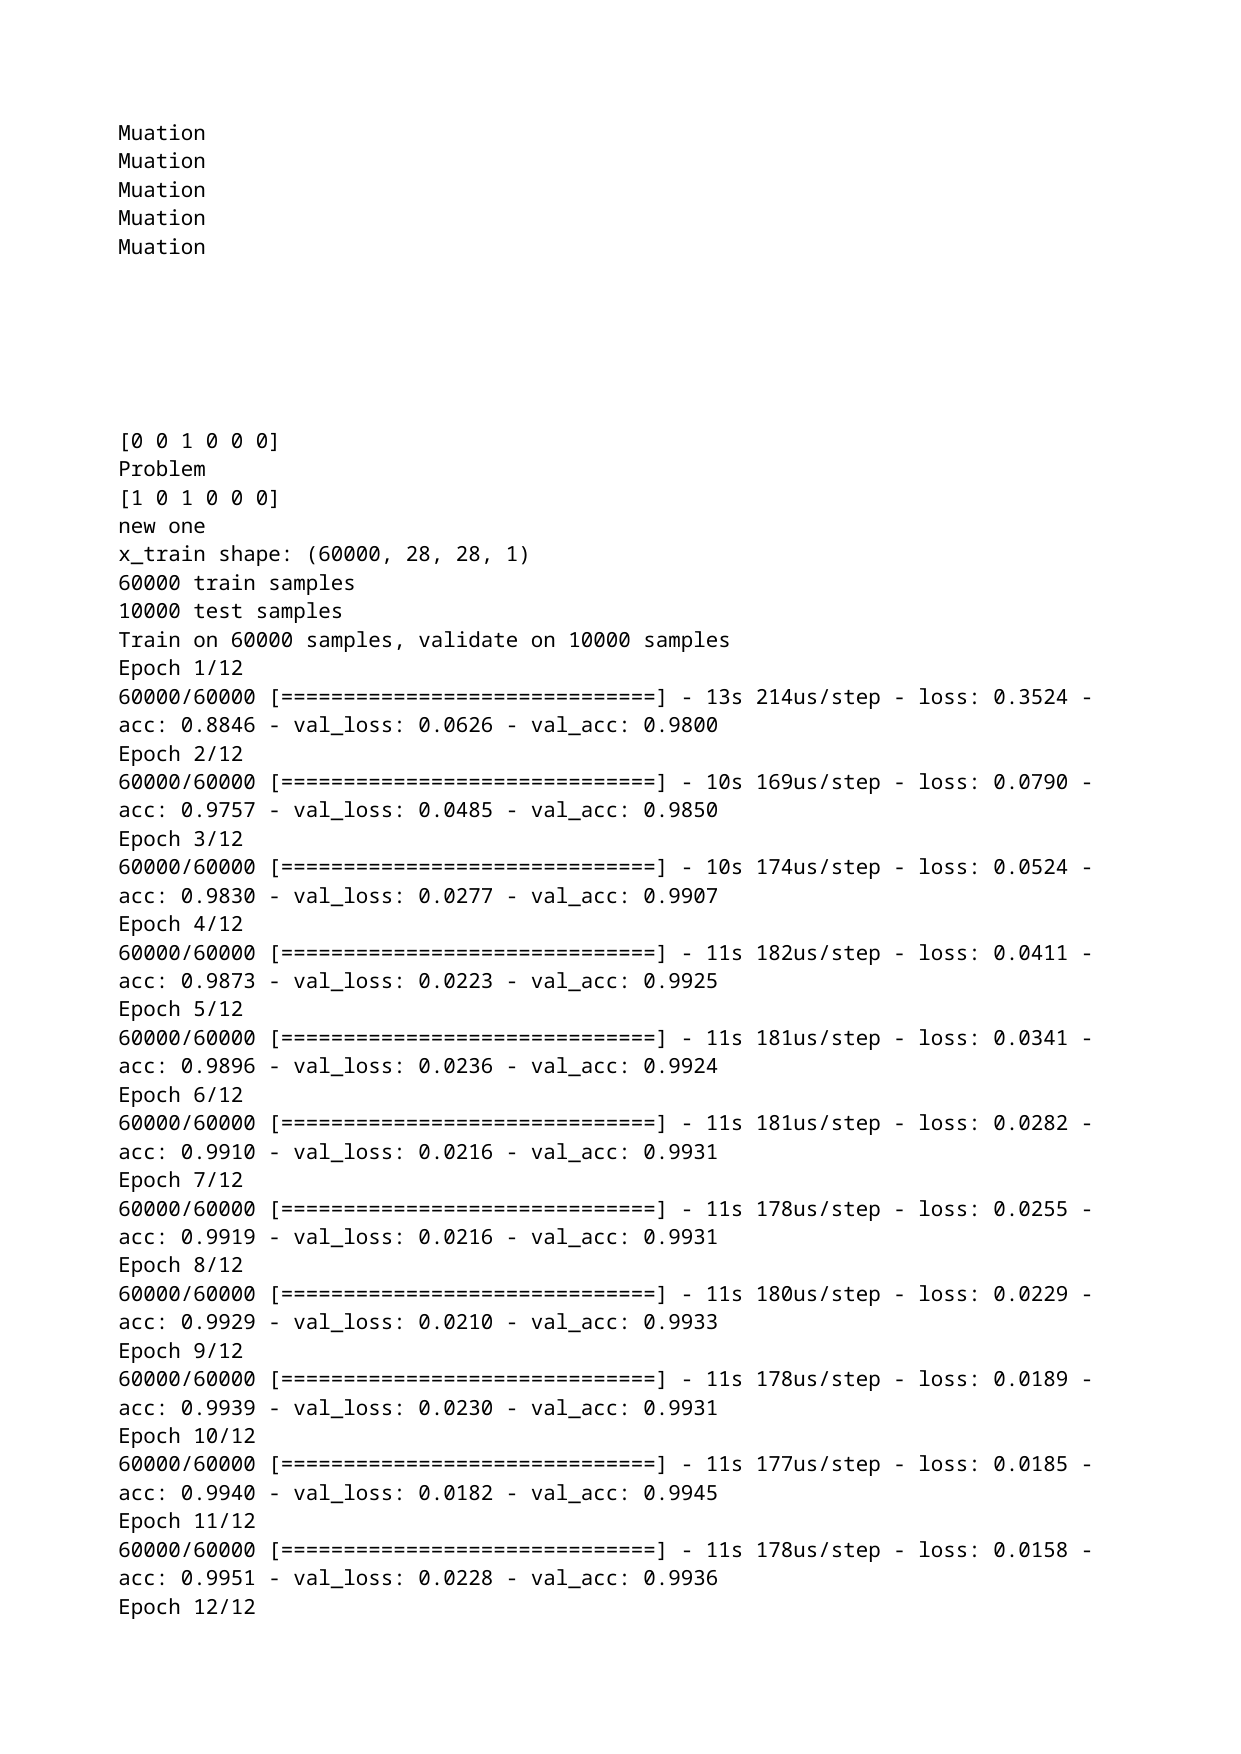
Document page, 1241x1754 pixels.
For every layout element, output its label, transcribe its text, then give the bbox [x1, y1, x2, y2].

text 60000/60000 [==============================] - 10s 169us/step - loss: 0.0790 - acc: 0.9757 - val_loss: 0.0485 - val_acc: 0.9850 [118, 767, 1122, 824]
text Epoch 6/12 [118, 1080, 1122, 1108]
text Epoch 10/12 [118, 1421, 1122, 1449]
text new one [118, 511, 1122, 539]
text Train on 60000 samples, validate on 10000 samples [118, 625, 1122, 653]
text Epoch 1/12 [118, 653, 1122, 682]
text 60000/60000 [==============================] - 11s 178us/step - loss: 0.0255 - acc: 0.9919 - val_loss: 0.0216 - val_acc: 0.9931 [118, 1194, 1122, 1251]
text [0 0 1 0 0 0] [118, 426, 1122, 454]
text Muation [118, 147, 1122, 175]
text Epoch 11/12 [118, 1506, 1122, 1535]
text Muation [118, 203, 1122, 232]
text 60000/60000 [==============================] - 11s 182us/step - loss: 0.0411 - acc: 0.9873 - val_loss: 0.0223 - val_acc: 0.9925 [118, 938, 1122, 994]
text Epoch 4/12 [118, 909, 1122, 938]
text 60000/60000 [==============================] - 11s 178us/step - loss: 0.0158 - acc: 0.9951 - val_loss: 0.0228 - val_acc: 0.9936 [118, 1535, 1122, 1592]
text Epoch 7/12 [118, 1165, 1122, 1194]
text Epoch 2/12 [118, 739, 1122, 767]
text Epoch 8/12 [118, 1251, 1122, 1279]
text [1 0 1 0 0 0] [118, 483, 1122, 511]
text Epoch 9/12 [118, 1336, 1122, 1364]
text 60000/60000 [==============================] - 10s 174us/step - loss: 0.0524 - acc: 0.9830 - val_loss: 0.0277 - val_acc: 0.9907 [118, 852, 1122, 909]
text Muation [118, 175, 1122, 203]
text 60000/60000 [==============================] - 11s 178us/step - loss: 0.0189 - acc: 0.9939 - val_loss: 0.0230 - val_acc: 0.9931 [118, 1364, 1122, 1421]
text Epoch 5/12 [118, 994, 1122, 1023]
text Muation [118, 118, 1122, 147]
text 10000 test samples [118, 596, 1122, 625]
text 60000/60000 [==============================] - 11s 180us/step - loss: 0.0229 - acc: 0.9929 - val_loss: 0.0210 - val_acc: 0.9933 [118, 1279, 1122, 1336]
text 60000/60000 [==============================] - 11s 181us/step - loss: 0.0341 - acc: 0.9896 - val_loss: 0.0236 - val_acc: 0.9924 [118, 1023, 1122, 1080]
text 60000/60000 [==============================] - 11s 177us/step - loss: 0.0185 - acc: 0.9940 - val_loss: 0.0182 - val_acc: 0.9945 [118, 1449, 1122, 1506]
text 60000 train samples [118, 568, 1122, 596]
text Problem [118, 454, 1122, 483]
text x_train shape: (60000, 28, 28, 1) [118, 539, 1122, 568]
text Muation [118, 232, 1122, 260]
text 60000/60000 [==============================] - 11s 181us/step - loss: 0.0282 - acc: 0.9910 - val_loss: 0.0216 - val_acc: 0.9931 [118, 1108, 1122, 1165]
text Epoch 12/12 [118, 1592, 1122, 1620]
text Epoch 3/12 [118, 824, 1122, 852]
text 60000/60000 [==============================] - 13s 214us/step - loss: 0.3524 - acc: 0.8846 - val_loss: 0.0626 - val_acc: 0.9800 [118, 682, 1122, 739]
